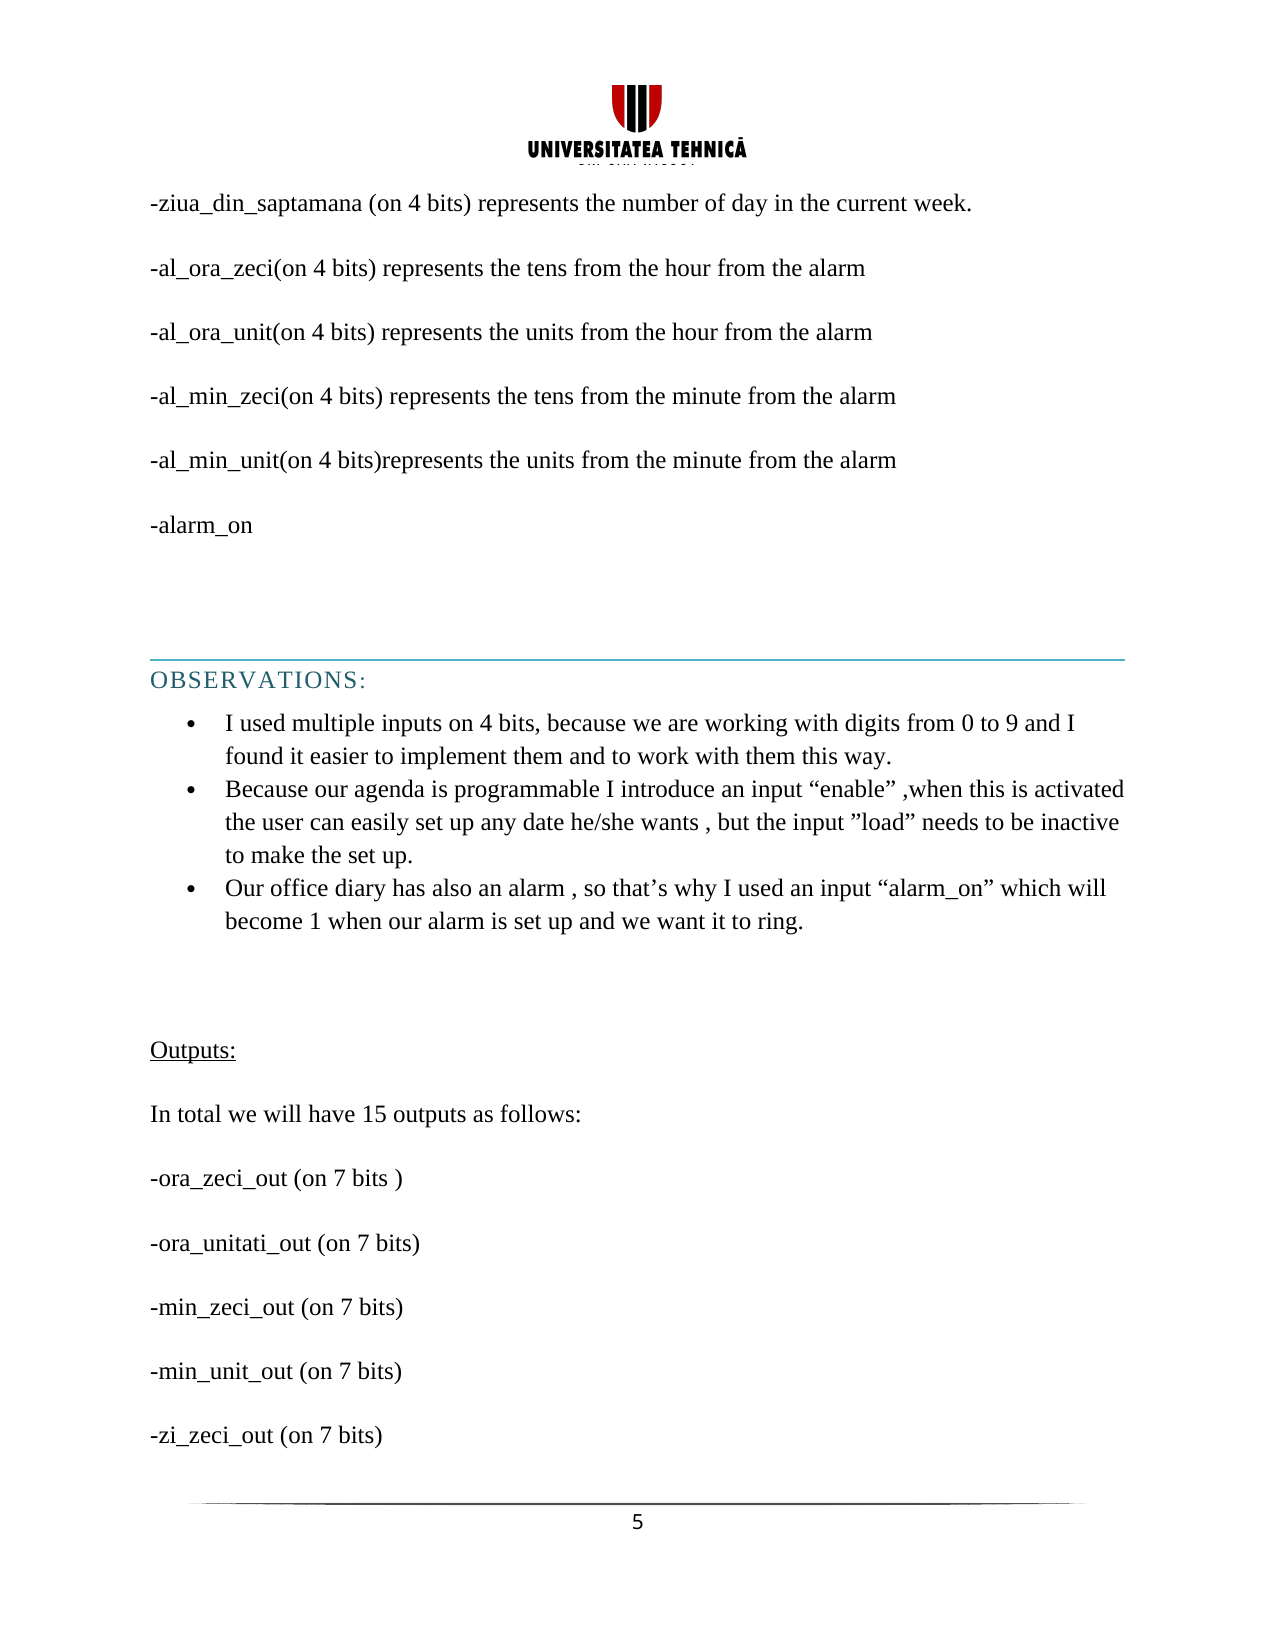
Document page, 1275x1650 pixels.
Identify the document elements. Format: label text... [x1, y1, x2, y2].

text Outputs: [150, 1035, 1125, 1064]
text In total we will have 15 outputs as follows: [150, 1099, 1125, 1128]
text -min_unit_out (on 7 bits) [150, 1356, 1125, 1385]
text -al_ora_zeci(on 4 bits) represents the tens from the hour from the alarm [150, 253, 1125, 281]
list I used multiple inputs on 4 bits, because we are working with digits from 0 to 9 and I found it easier to implement them and to work with them this way. [187, 708, 1125, 770]
text -ziua_din_saptamana (on 4 bits) represents the number of day in the current week. [150, 188, 1125, 217]
text -al_min_zeci(on 4 bits) represents the tens from the minute from the alarm [150, 381, 1125, 410]
text -min_zeci_out (on 7 bits) [150, 1292, 1125, 1321]
text -ora_unitati_out (on 7 bits) [150, 1228, 1125, 1256]
text -ora_zeci_out (on 7 bits ) [150, 1163, 1125, 1192]
text -alarm_on [150, 510, 1125, 538]
list Because our agenda is programmable I introduce an input “enable” ,when this is activated the user can easily set up any date he/she wants , but the input ”load” needs to be inactive to make the set up. [187, 774, 1125, 869]
subtitle Observations: [150, 661, 1125, 693]
text -al_min_unit(on 4 bits)represents the units from the minute from the alarm [150, 445, 1125, 474]
list Our office diary has also an alarm , so that’s why I used an input “alarm_on” which will become 1 when our alarm is set up and we want it to ring. [187, 873, 1125, 935]
text -zi_zeci_out (on 7 bits) [150, 1421, 1125, 1449]
text -al_ora_unit(on 4 bits) represents the units from the hour from the alarm [150, 317, 1125, 346]
